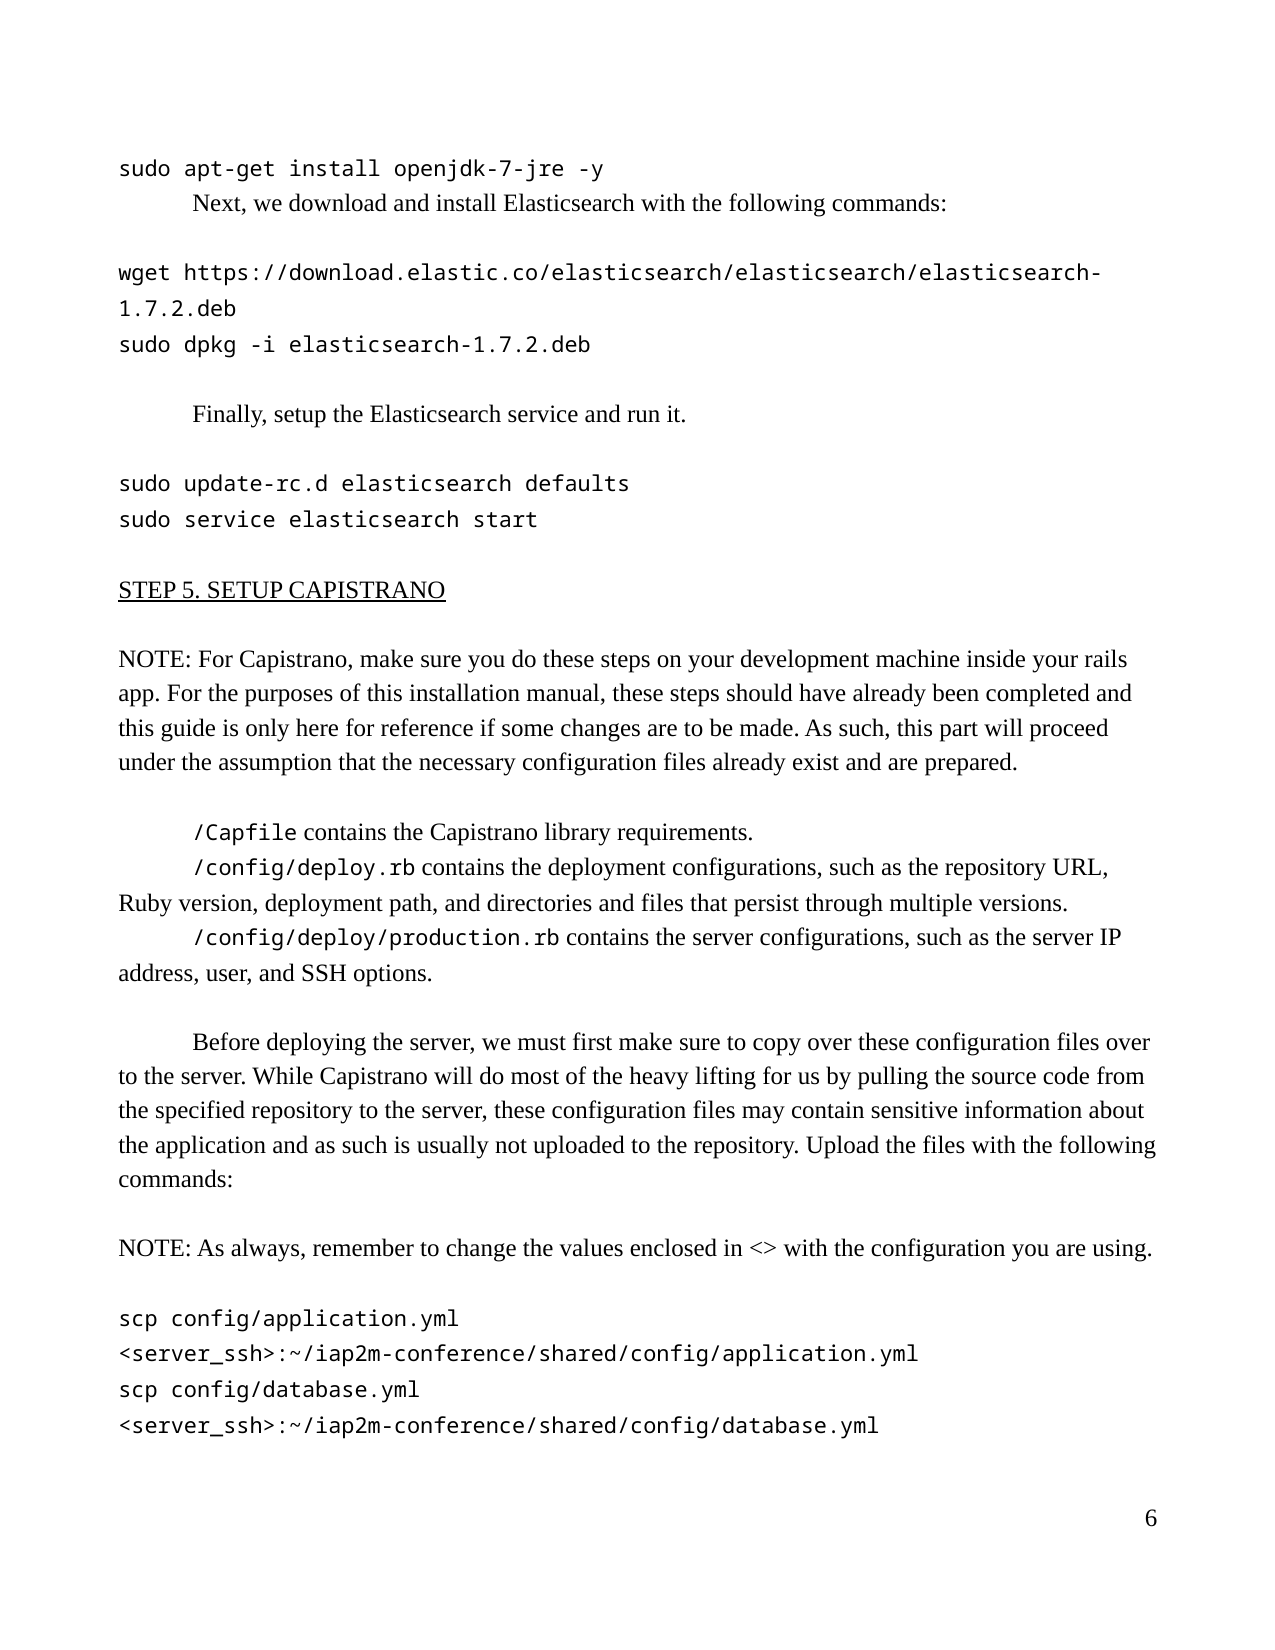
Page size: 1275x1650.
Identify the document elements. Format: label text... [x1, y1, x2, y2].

text /config/deploy/production.rb contains the server configurations, such as the server IP address, user, and SSH options. [118, 922, 1157, 986]
text STEP 5. SETUP CAPISTRANO [118, 575, 1157, 604]
text scp config/database.yml <server_ssh>:~/iap2m-conference/shared/config/database.yml [118, 1374, 1157, 1439]
text NOTE: For Capistrano, make sure you do these steps on your development machine inside your rails app. For the purposes of this installation manual, these steps should have already been completed and this guide is only here for reference if some changes are to be made. As such, this part will proceed under the assumption that the necessary configuration files already exist and are prepared. [118, 644, 1157, 776]
text /config/deploy.rb contains the deployment configurations, such as the repository URL, Ruby version, deployment path, and directories and files that persist through multiple versions. [118, 852, 1157, 916]
text scp config/application.yml <server_ssh>:~/iap2m-conference/shared/config/application.yml [118, 1302, 1157, 1368]
text Before deploying the server, we must first make sure to copy over these configuration files over to the server. While Capistrano will do most of the heavy lifting for us by pulling the source code from the specified repository to the server, these configuration files may contain sensitive information about the application and as such is usually not uploaded to the repository. Upload the files with the following commands: [118, 1027, 1157, 1193]
text Next, we download and install Elasticsearch with the following commands: [118, 188, 1157, 217]
text Finally, setup the Elasticsearch service and run it. [118, 399, 1157, 428]
text sudo update-rc.d elasticsearch defaults [118, 468, 1157, 498]
text sudo dpkg -i elasticsearch-1.7.2.deb [118, 329, 1157, 358]
text sudo apt-get install openjdk-7-jre -y [118, 153, 1157, 182]
text sudo service elasticsearch start [118, 504, 1157, 533]
text NOTE: As always, remember to change the values enclosed in <> with the configuration you are using. [118, 1233, 1157, 1262]
text /Capfile contains the Capistrano library requirements. [118, 816, 1157, 846]
text wget https://download.elastic.co/elasticsearch/elasticsearch/elasticsearch-1.7.2.deb [118, 257, 1157, 323]
